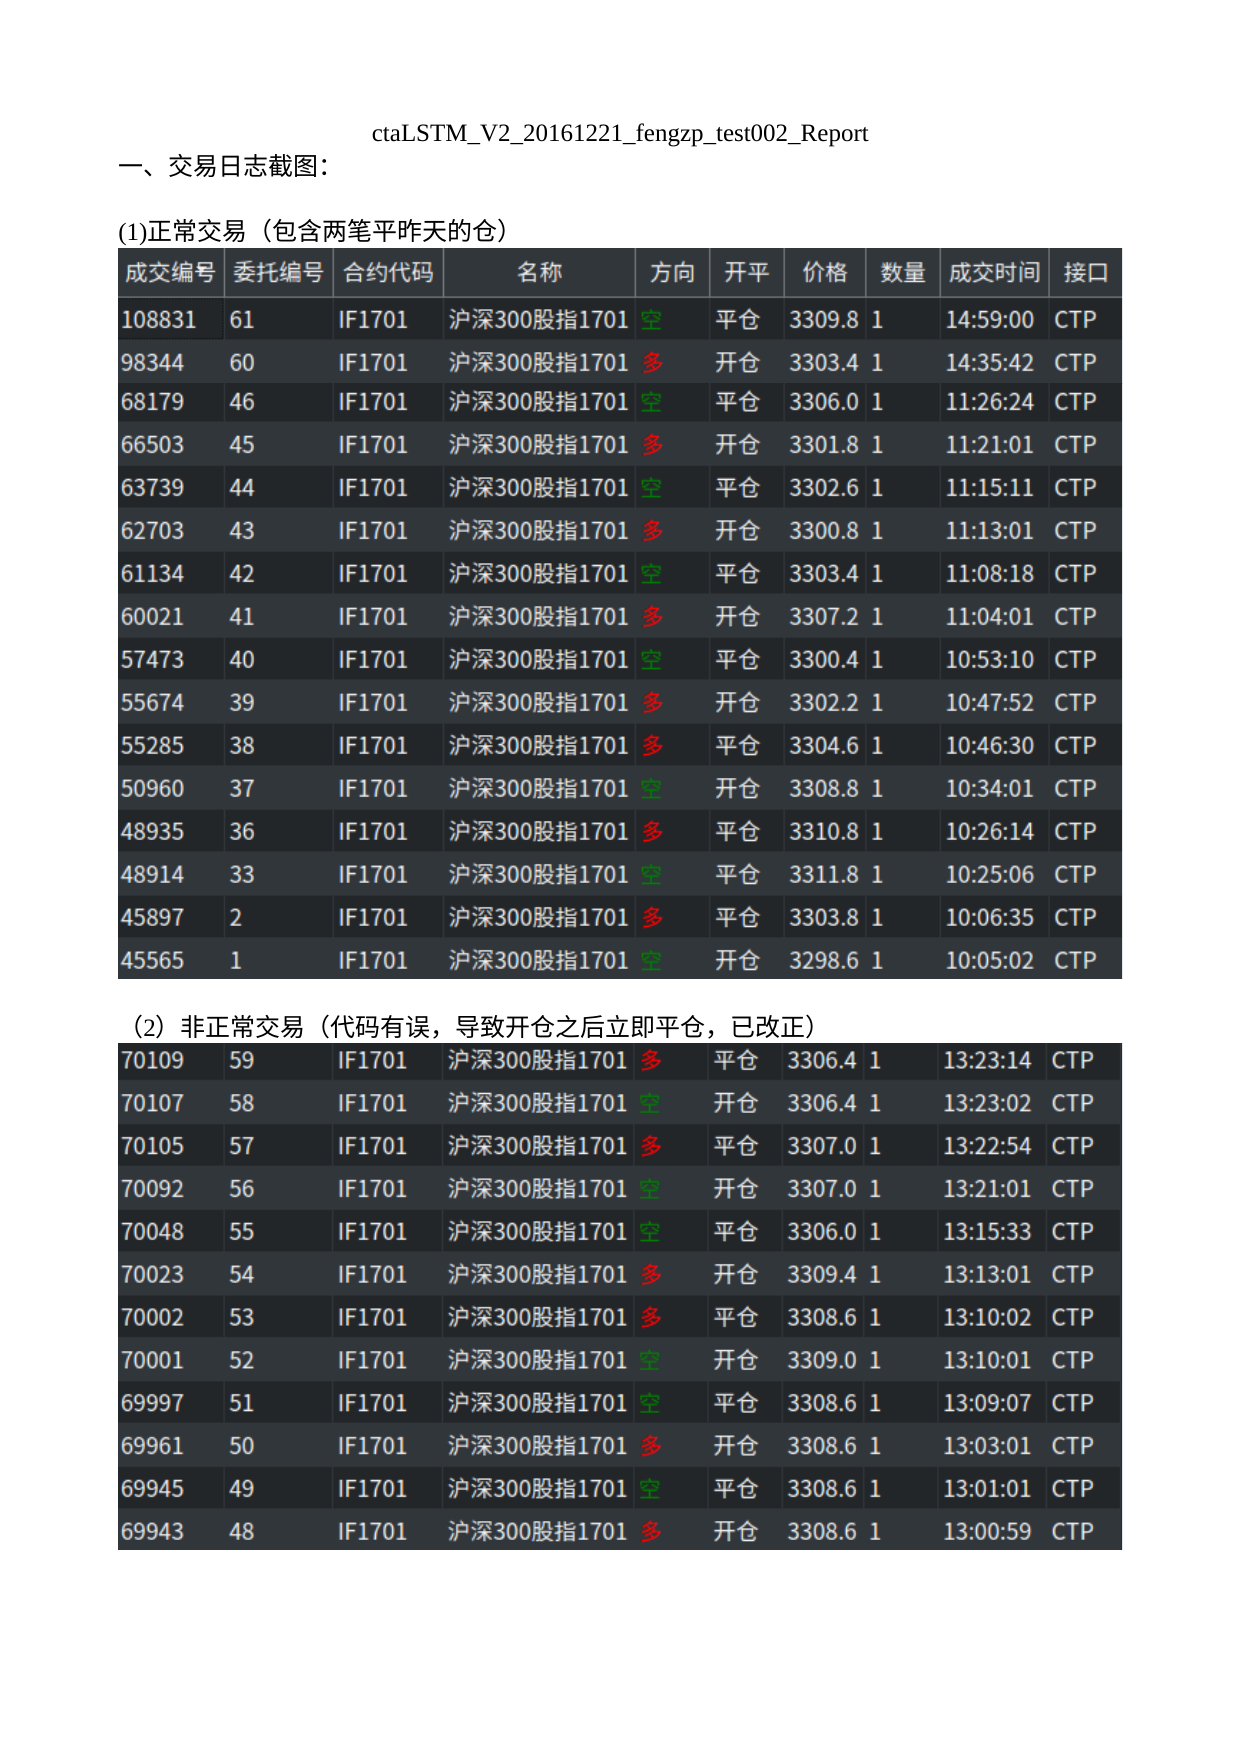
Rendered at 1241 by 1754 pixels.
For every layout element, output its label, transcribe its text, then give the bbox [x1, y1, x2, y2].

text （2）非正常交易（代码有误，导致开仓之后立即平仓，已改正） [118, 1007, 1122, 1043]
text ctaLSTM_V2_20161221_fengzp_test002_Report [118, 118, 1122, 147]
text 一、交易日志截图： [118, 147, 1122, 183]
picture [118, 1043, 1123, 1550]
picture [118, 248, 1123, 979]
text (1)正常交易（包含两笔平昨天的仓） [118, 212, 1122, 248]
